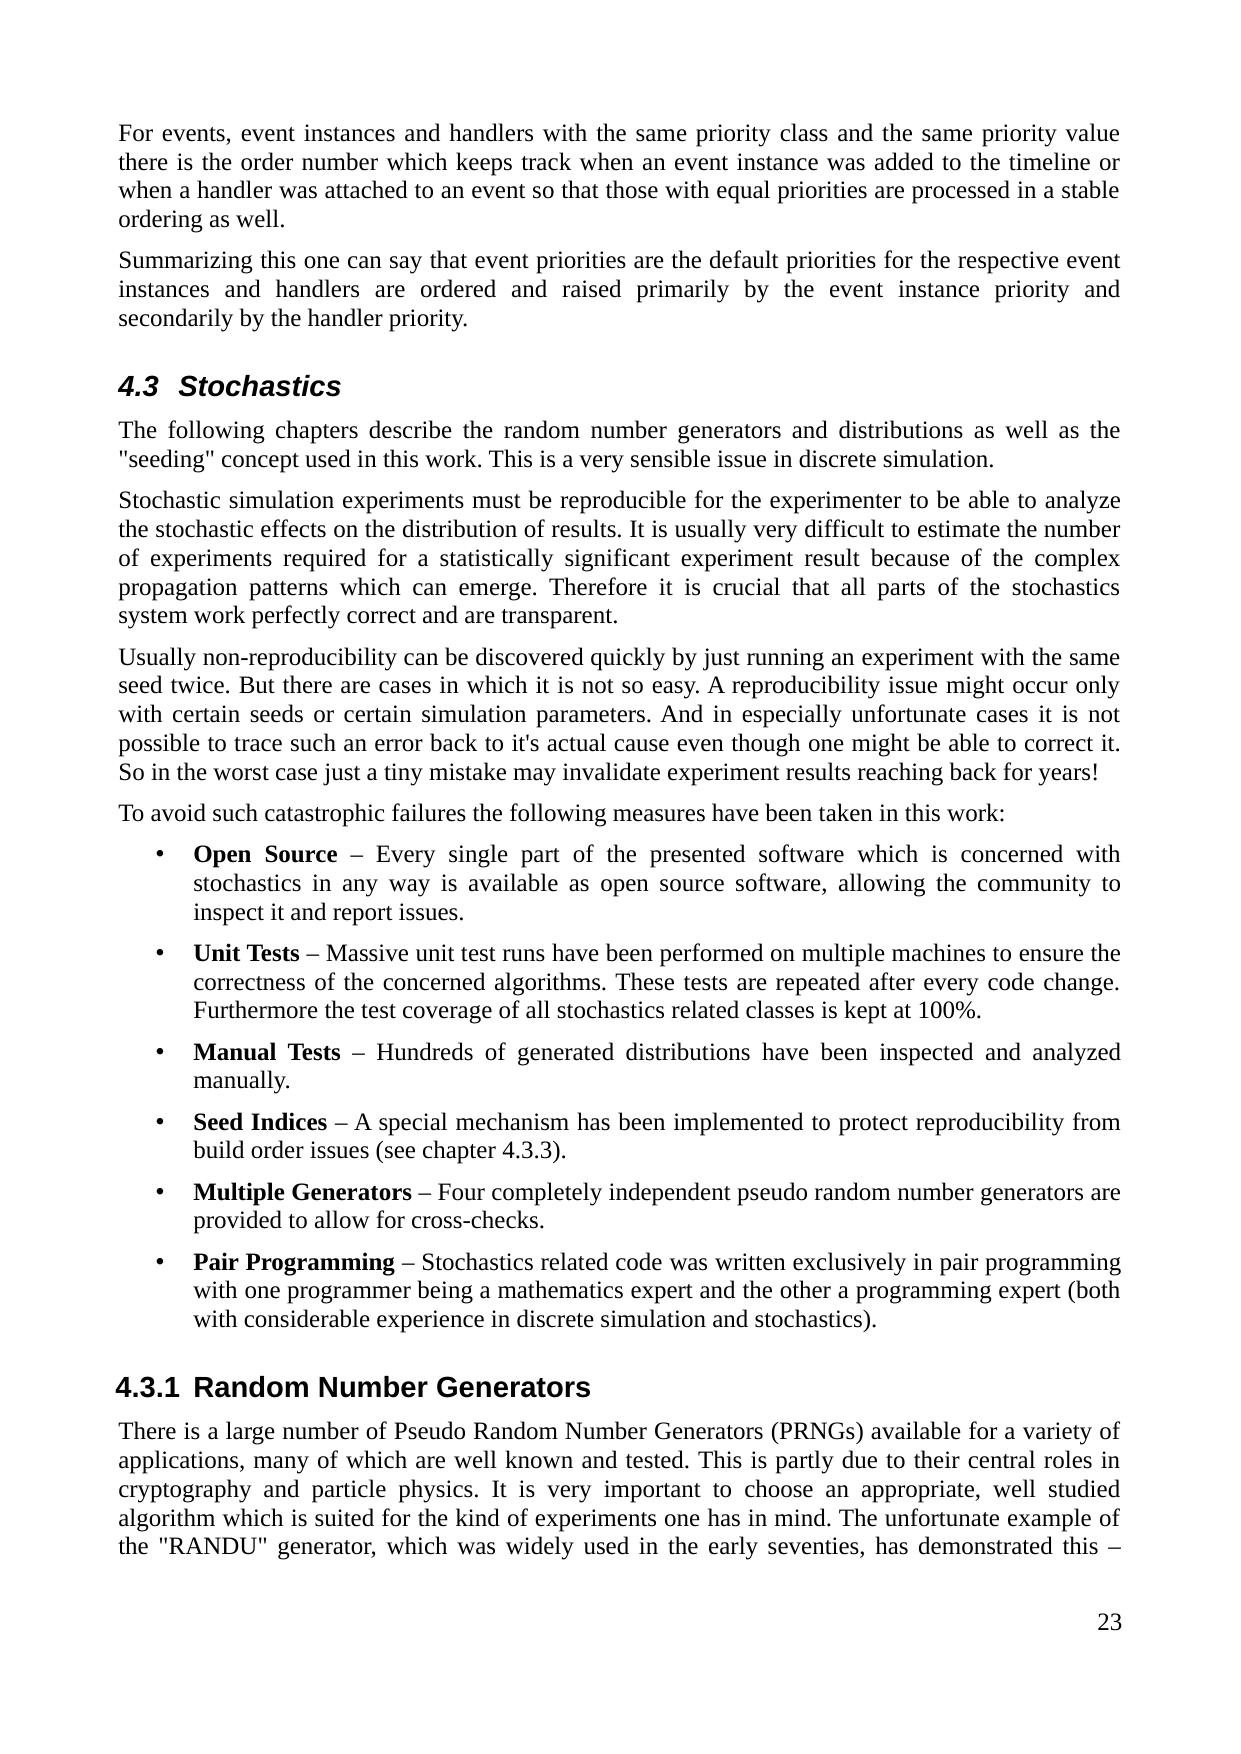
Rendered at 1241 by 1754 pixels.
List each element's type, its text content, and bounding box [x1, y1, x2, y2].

text Usually non-reproducibility can be discovered quickly by just running an experiment with the same seed twice. But there are cases in which it is not so easy. A reproducibility issue might occur only with certain seeds or certain simulation parameters. And in especially unfortunate cases it is not possible to trace such an error back to it's actual cause even though one might be able to correct it. So in the worst case just a tiny mistake may invalidate experiment results reaching back for years! [118, 642, 1122, 785]
text For events, event instances and handlers with the same priority class and the same priority value there is the order number which keeps track when an event instance was added to the timeline or when a handler was attached to an event so that those with equal priorities are processed in a stable ordering as well. [118, 118, 1122, 233]
text There is a large number of Pseudo Random Number Generators (PRNGs) available for a variety of applications, many of which are well known and tested. This is partly due to their central roles in cryptography and particle physics. It is very important to choose an appropriate, well studied algorithm which is suited for the kind of experiments one has in mind. The unfortunate example of the "RANDU" generator, which was widely used in the early seventies, has demonstrated this – [118, 1416, 1122, 1560]
list Manual Tests – Hundreds of generated distributions have been inspected and analyzed manually. [156, 1037, 1122, 1094]
list Seed Indices – A special mechanism has been implemented to protect reproducibility from build order issues (see chapter 4.3.3). [156, 1107, 1122, 1164]
text The following chapters describe the random number generators and distributions as well as the "seeding" concept used in this work. This is a very sensible issue in discrete simulation. [118, 415, 1122, 473]
text To avoid such catastrophic failures the following measures have been taken in this work: [118, 798, 1122, 827]
subtitle Stochastics [118, 369, 1122, 403]
list Open Source – Every single part of the presented software which is concerned with stochastics in any way is available as open source software, allowing the community to inspect it and report issues. [156, 839, 1122, 925]
list Pair Programming – Stochastics related code was written exclusively in pair programming with one programmer being a mathematics expert and the other a programming expert (both with considerable experience in discrete simulation and stochastics). [156, 1247, 1122, 1333]
list Unit Tests – Massive unit test runs have been performed on multiple machines to ensure the correctness of the concerned algorithms. These tests are repeated after every code change. Furthermore the test coverage of all stochastics related classes is kept at 100%. [156, 938, 1122, 1024]
list Multiple Generators – Four completely independent pseudo random number generators are provided to allow for cross-checks. [156, 1177, 1122, 1234]
subtitle Random Number Generators [115, 1370, 1122, 1404]
text Summarizing this one can say that event priorities are the default priorities for the respective event instances and handlers are ordered and raised primarily by the event instance priority and secondarily by the handler priority. [118, 246, 1122, 332]
text Stochastic simulation experiments must be reproducible for the experimenter to be able to analyze the stochastic effects on the distribution of results. It is usually very difficult to estimate the number of experiments required for a statistically significant experiment result because of the complex propagation patterns which can emerge. Therefore it is crucial that all parts of the stochastics system work perfectly correct and are transparent. [118, 485, 1122, 629]
